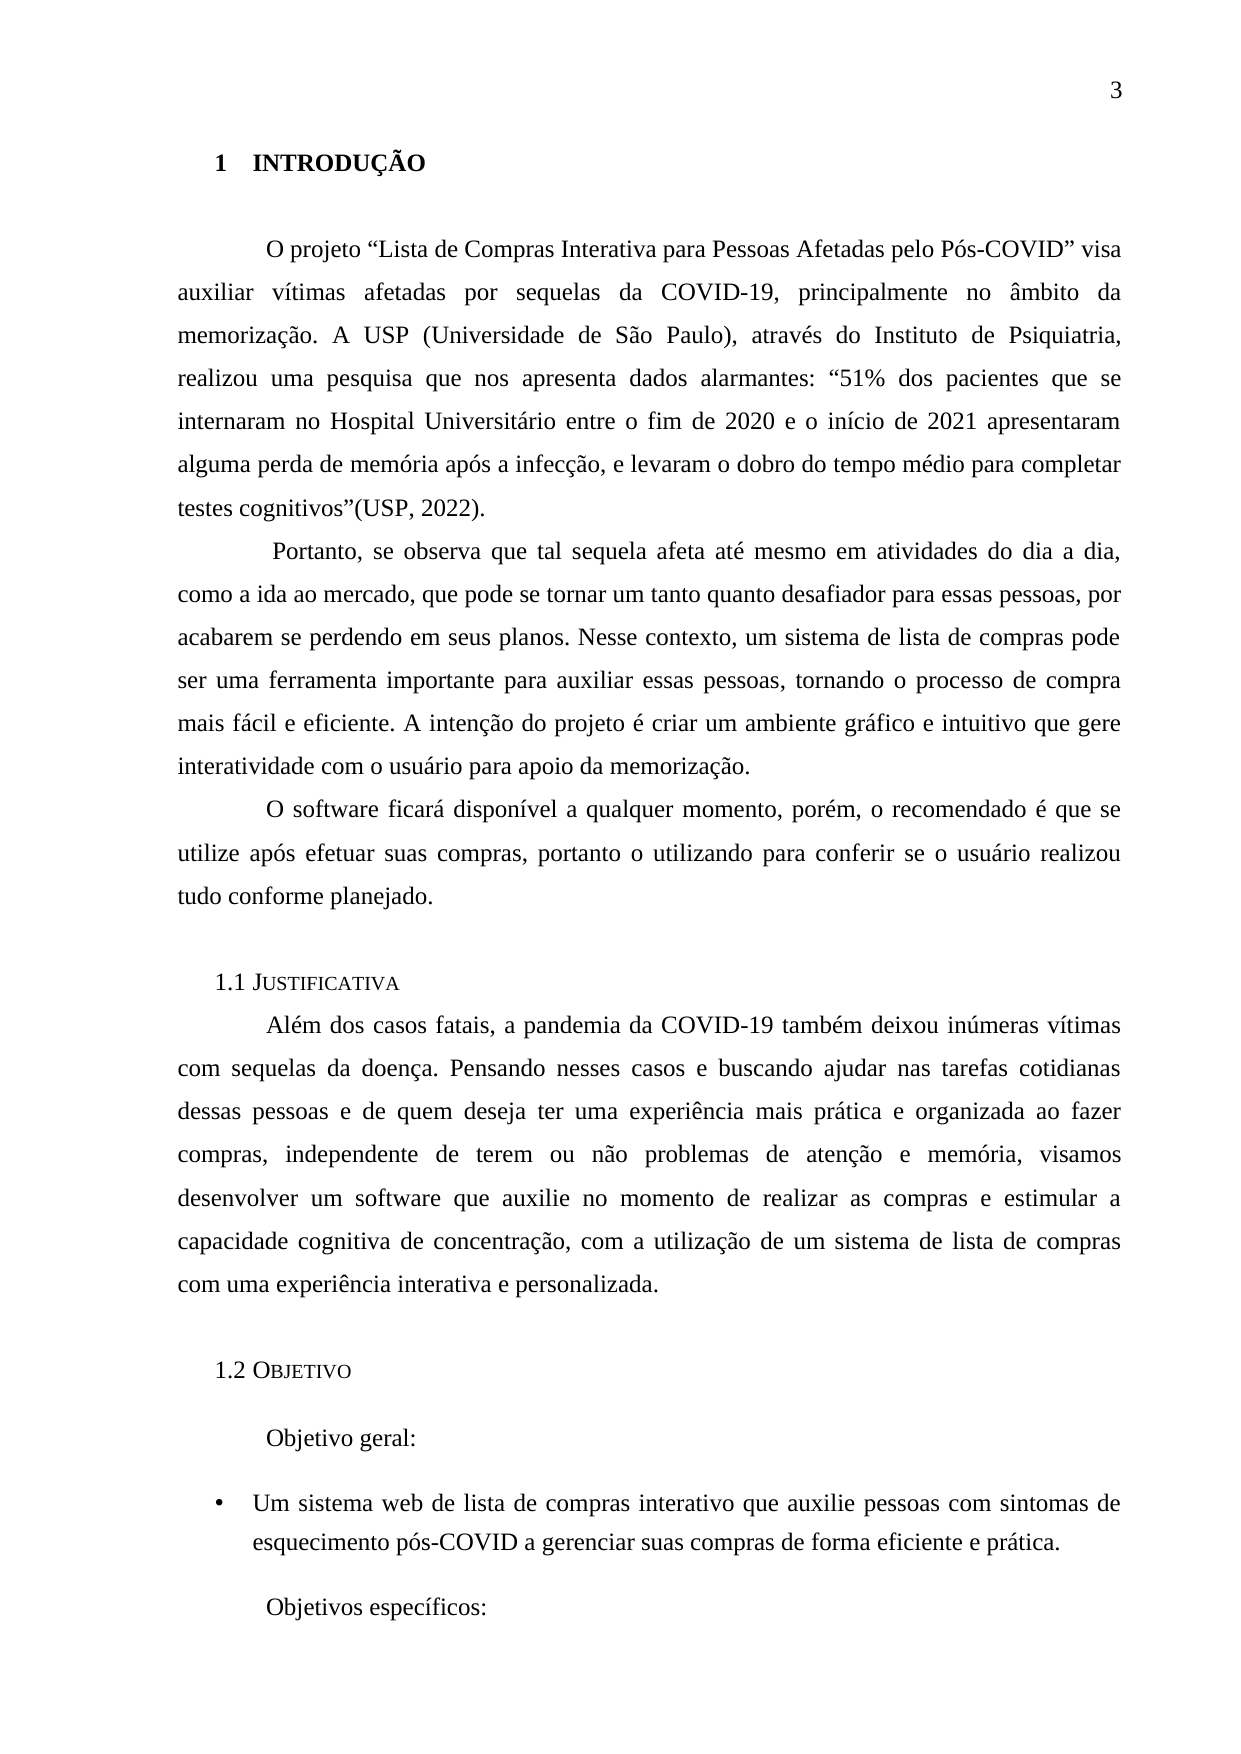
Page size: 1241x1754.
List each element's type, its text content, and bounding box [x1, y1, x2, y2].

text Além dos casos fatais, a pandemia da COVID-19 também deixou inúmeras vítimas com sequelas da doença. Pensando nesses casos e buscando ajudar nas tarefas cotidianas dessas pessoas e de quem deseja ter uma experiência mais prática e organizada ao fazer compras, independente de terem ou não problemas de atenção e memória, visamos desenvolver um software que auxilie no momento de realizar as compras e estimular a capacidade cognitiva de concentração, com a utilização de um sistema de lista de compras com uma experiência interativa e personalizada. [177, 1010, 1122, 1298]
subtitle Justificativa [214, 967, 1122, 996]
text O software ficará disponível a qualquer momento, porém, o recomendado é que se utilize após efetuar suas compras, portanto o utilizando para conferir se o usuário realizou tudo conforme planejado. [177, 794, 1122, 909]
text Objetivos específicos: [177, 1592, 1122, 1621]
text O projeto “Lista de Compras Interativa para Pessoas Afetadas pelo Pós-COVID” visa auxiliar vítimas afetadas por sequelas da COVID-19, principalmente no âmbito da memorização. A USP (Universidade de São Paulo), através do Instituto de Psiquiatria, realizou uma pesquisa que nos apresenta dados alarmantes: “51% dos pacientes que se internaram no Hospital Universitário entre o fim de 2020 e o início de 2021 apresentaram alguma perda de memória após a infecção, e levaram o dobro do tempo médio para completar testes cognitivos”(USP, 2022). [177, 234, 1122, 521]
text Objetivo geral: [177, 1423, 1122, 1452]
subtitle Objetivo [214, 1355, 1122, 1384]
list Um sistema web de lista de compras interativo que auxilie pessoas com sintomas de esquecimento pós-COVID a gerenciar suas compras de forma eficiente e prática. [215, 1488, 1122, 1556]
text Portanto, se observa que tal sequela afeta até mesmo em atividades do dia a dia, como a ida ao mercado, que pode se tornar um tanto quanto desafiador para essas pessoas, por acabarem se perdendo em seus planos. Nesse contexto, um sistema de lista de compras pode ser uma ferramenta importante para auxiliar essas pessoas, tornando o processo de compra mais fácil e eficiente. A intenção do projeto é criar um ambiente gráfico e intuitivo que gere interatividade com o usuário para apoio da memorização. [177, 536, 1122, 780]
subtitle INTRODUÇÃO [214, 148, 1122, 176]
